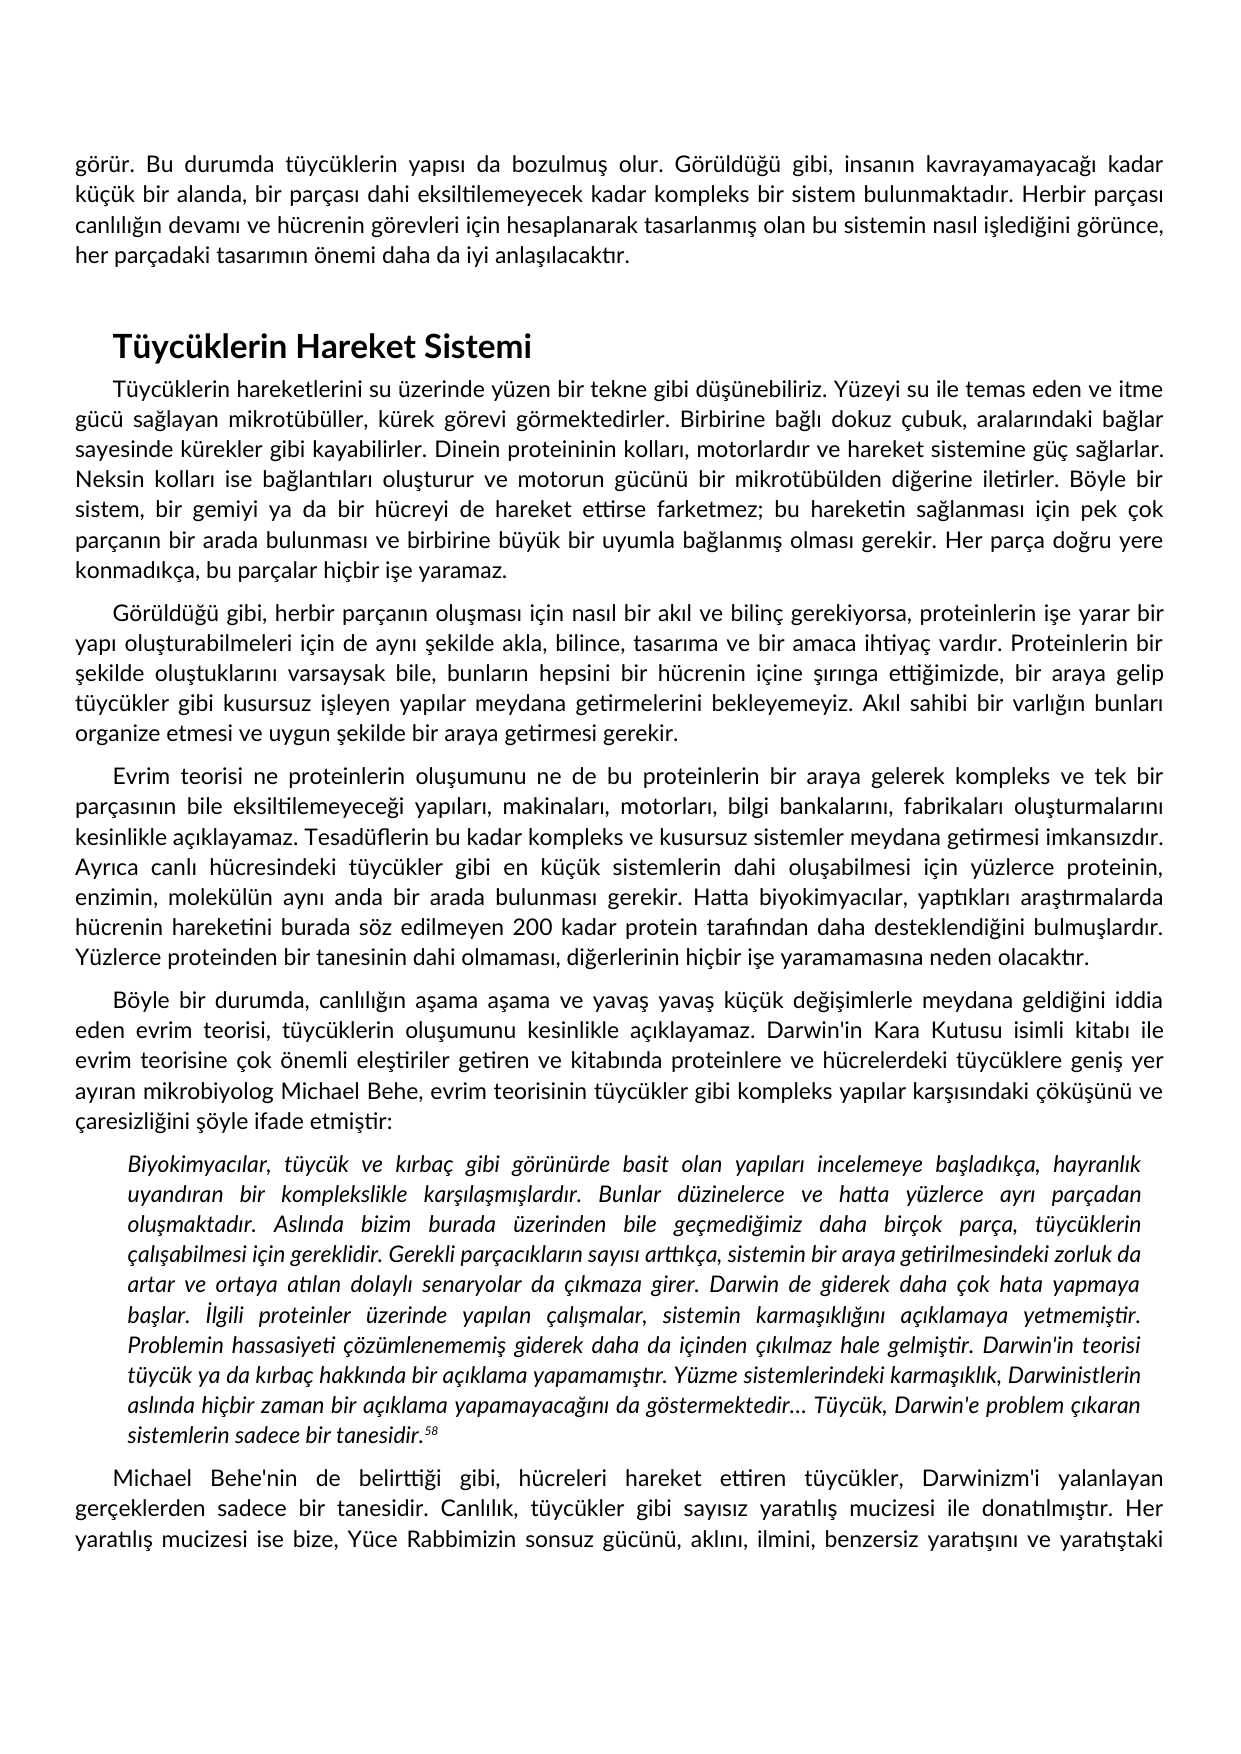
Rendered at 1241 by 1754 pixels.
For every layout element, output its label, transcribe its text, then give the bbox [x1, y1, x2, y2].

subtitle Tüycüklerin Hareket Sistemi [112, 326, 1165, 366]
text Biyokimyacılar, tüycük ve kırbaç gibi görünürde basit olan yapıları incelemeye başladıkça, hayranlık uyandıran bir komplekslikle karşılaşmışlardır. Bunlar düzinelerce ve hatta yüzlerce ayrı parçadan oluşmaktadır. Aslında bizim burada üzerinden bile geçmediğimiz daha birçok parça, tüycüklerin çalışabilmesi için gereklidir. Gerekli parçacıkların sayısı arttıkça, sistemin bir araya getirilmesindeki zorluk da artar ve ortaya atılan dolaylı senaryolar da çıkmaza girer. Darwin de giderek daha çok hata yapmaya başlar. İlgili proteinler üzerinde yapılan çalışmalar, sistemin karmaşıklığını açıklamaya yetmemiştir. Problemin hassasiyeti çözümlenememiş giderek daha da içinden çıkılmaz hale gelmiştir. Darwin'in teorisi tüycük ya da kırbaç hakkında bir açıklama yapamamıştır. Yüzme sistemlerindeki karmaşıklık, Darwinistlerin aslında hiçbir zaman bir açıklama yapamayacağını da göstermektedir… Tüycük, Darwin'e problem çıkaran sistemlerin sadece bir tanesidir.58 [127, 1149, 1143, 1449]
text Michael Behe'nin de belirttiği gibi, hücreleri hareket ettiren tüycükler, Darwinizm'i yalanlayan gerçeklerden sadece bir tanesidir. Canlılık, tüycükler gibi sayısız yaratılış mucizesi ile donatılmıştır. Her yaratılış mucizesi ise bize, Yüce Rabbimizin sonsuz gücünü, aklını, ilmini, benzersiz yaratışını ve yaratıştaki [75, 1464, 1165, 1552]
text Evrim teorisi ne proteinlerin oluşumunu ne de bu proteinlerin bir araya gelerek kompleks ve tek bir parçasının bile eksiltilemeyeceği yapıları, makinaları, motorları, bilgi bankalarını, fabrikaları oluşturmalarını kesinlikle açıklayamaz. Tesadüflerin bu kadar kompleks ve kusursuz sistemler meydana getirmesi imkansızdır. Ayrıca canlı hücresindeki tüycükler gibi en küçük sistemlerin dahi oluşabilmesi için yüzlerce proteinin, enzimin, molekülün aynı anda bir arada bulunması gerekir. Hatta biyokimyacılar, yaptıkları araştırmalarda hücrenin hareketini burada söz edilmeyen 200 kadar protein tarafından daha desteklendiğini bulmuşlardır. Yüzlerce proteinden bir tanesinin dahi olmaması, diğerlerinin hiçbir işe yaramamasına neden olacaktır. [75, 762, 1165, 971]
text Böyle bir durumda, canlılığın aşama aşama ve yavaş yavaş küçük değişimlerle meydana geldiğini iddia eden evrim teorisi, tüycüklerin oluşumunu kesinlikle açıklayamaz. Darwin'in Kara Kutusu isimli kitabı ile evrim teorisine çok önemli eleştiriler getiren ve kitabında proteinlere ve hücrelerdeki tüycüklere geniş yer ayıran mikrobiyolog Michael Behe, evrim teorisinin tüycükler gibi kompleks yapılar karşısındaki çöküşünü ve çaresizliğini şöyle ifade etmiştir: [75, 986, 1165, 1134]
text görür. Bu durumda tüycüklerin yapısı da bozulmuş olur. Görüldüğü gibi, insanın kavrayamayacağı kadar küçük bir alanda, bir parçası dahi eksiltilemeyecek kadar kompleks bir sistem bulunmaktadır. Herbir parçası canlılığın devamı ve hücrenin görevleri için hesaplanarak tasarlanmış olan bu sistemin nasıl işlediğini görünce, her parçadaki tasarımın önemi daha da iyi anlaşılacaktır. [75, 150, 1165, 268]
text Görüldüğü gibi, herbir parçanın oluşması için nasıl bir akıl ve bilinç gerekiyorsa, proteinlerin işe yarar bir yapı oluşturabilmeleri için de aynı şekilde akla, bilince, tasarıma ve bir amaca ihtiyaç vardır. Proteinlerin bir şekilde oluştuklarını varsaysak bile, bunların hepsini bir hücrenin içine şırınga ettiğimizde, bir araya gelip tüycükler gibi kusursuz işleyen yapılar meydana getirmelerini bekleyemeyiz. Akıl sahibi bir varlığın bunları organize etmesi ve uygun şekilde bir araya getirmesi gerekir. [75, 598, 1165, 747]
text Tüycüklerin hareketlerini su üzerinde yüzen bir tekne gibi düşünebiliriz. Yüzeyi su ile temas eden ve itme gücü sağlayan mikrotübüller, kürek görevi görmektedirler. Birbirine bağlı dokuz çubuk, aralarındaki bağlar sayesinde kürekler gibi kayabilirler. Dinein proteininin kolları, motorlardır ve hareket sistemine güç sağlarlar. Neksin kolları ise bağlantıları oluşturur ve motorun gücünü bir mikrotübülden diğerine iletirler. Böyle bir sistem, bir gemiyi ya da bir hücreyi de hareket ettirse farketmez; bu hareketin sağlanması için pek çok parçanın bir arada bulunması ve birbirine büyük bir uyumla bağlanmış olması gerekir. Her parça doğru yere konmadıkça, bu parçalar hiçbir işe yaramaz. [75, 374, 1165, 583]
